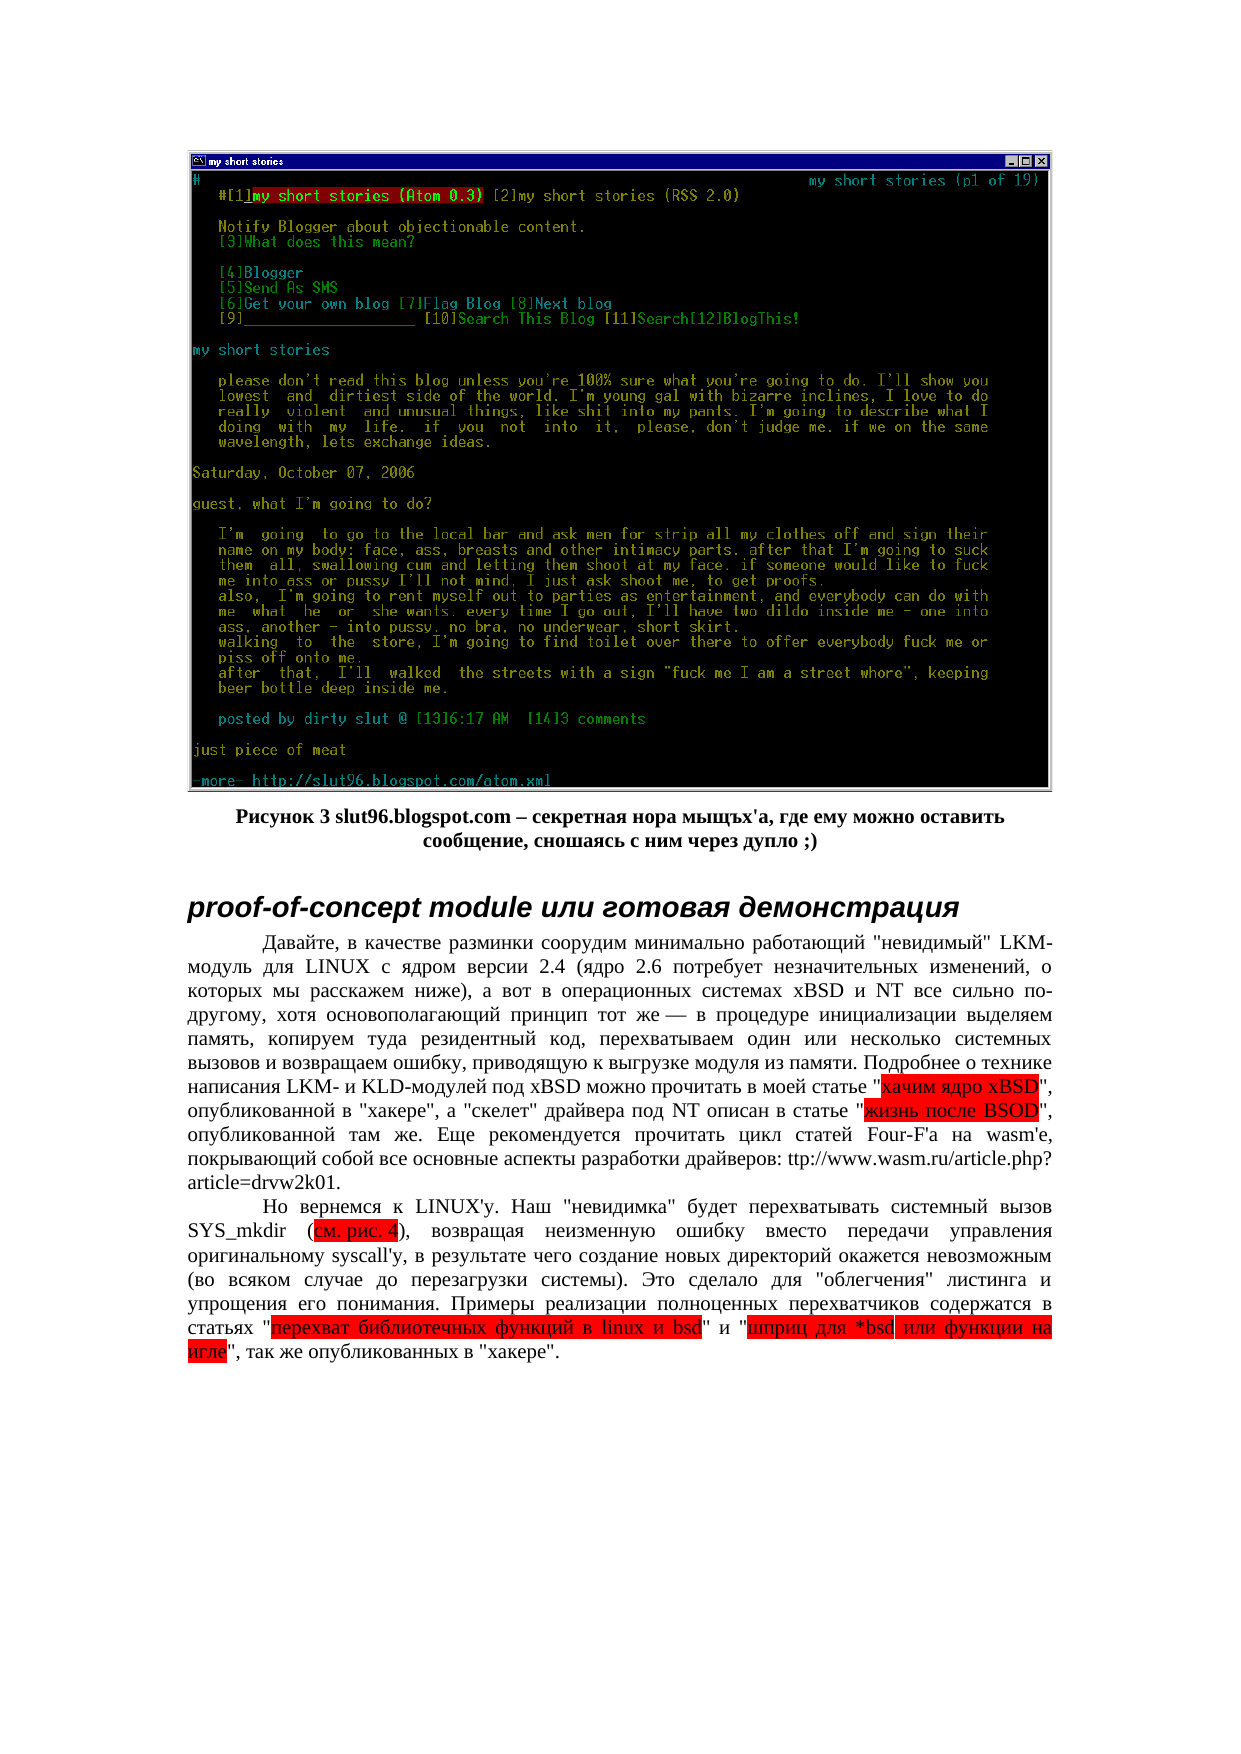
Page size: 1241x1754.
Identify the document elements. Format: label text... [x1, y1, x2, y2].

text Рисунок 3 slut96.blogspot.com – секретная нора мыщъх'а, где ему можно оставить сообщение, сношаясь с ним через дупло ;) [187, 804, 1053, 852]
picture [187, 150, 1053, 792]
text Но вернемся к LINUX'у. Наш "невидимка" будет перехватывать системный вызов SYS_mkdir (см. рис. 4), возвращая неизменную ошибку вместо передачи управления оригинальному syscall'у, в результате чего создание новых директорий окажется невозможным (во всяком случае до перезагрузки системы). Это сделало для "облегчения" листинга и упрощения его понимания. Примеры реализации полноценных перехватчиков содержатся в статьях "перехват библиотечных функций в linux и bsd" и "шприц для *bsd или функции на игле", так же опубликованных в "хакере". [187, 1194, 1053, 1363]
subtitle proof-of-concept module или готовая демонстрация [187, 890, 1053, 923]
text Давайте, в качестве разминки соорудим минимально работающий "невидимый" LKM-модуль для LINUX с ядром версии 2.4 (ядро 2.6 потребует незначительных изменений, о которых мы расскажем ниже), а вот в операционных системах xBSD и NT все сильно по-другому, хотя основополагающий принцип тот же — в процедуре инициализации выделяем память, копируем туда резидентный код, перехватываем один или несколько системных вызовов и возвращаем ошибку, приводящую к выгрузке модуля из памяти. Подробнее о технике написания LKM- и KLD-модулей под xBSD можно прочитать в моей статье "хачим ядро xBSD", опубликованной в "хакере", а "скелет" драйвера под NT описан в статье "жизнь после BSOD", опубликованной там же. Еще рекомендуется прочитать цикл статей Four-F'а на wasm'e, покрывающий собой все основные аспекты разработки драйверов: ttp://www.wasm.ru/article.php?article=drvw2k01. [187, 930, 1053, 1194]
